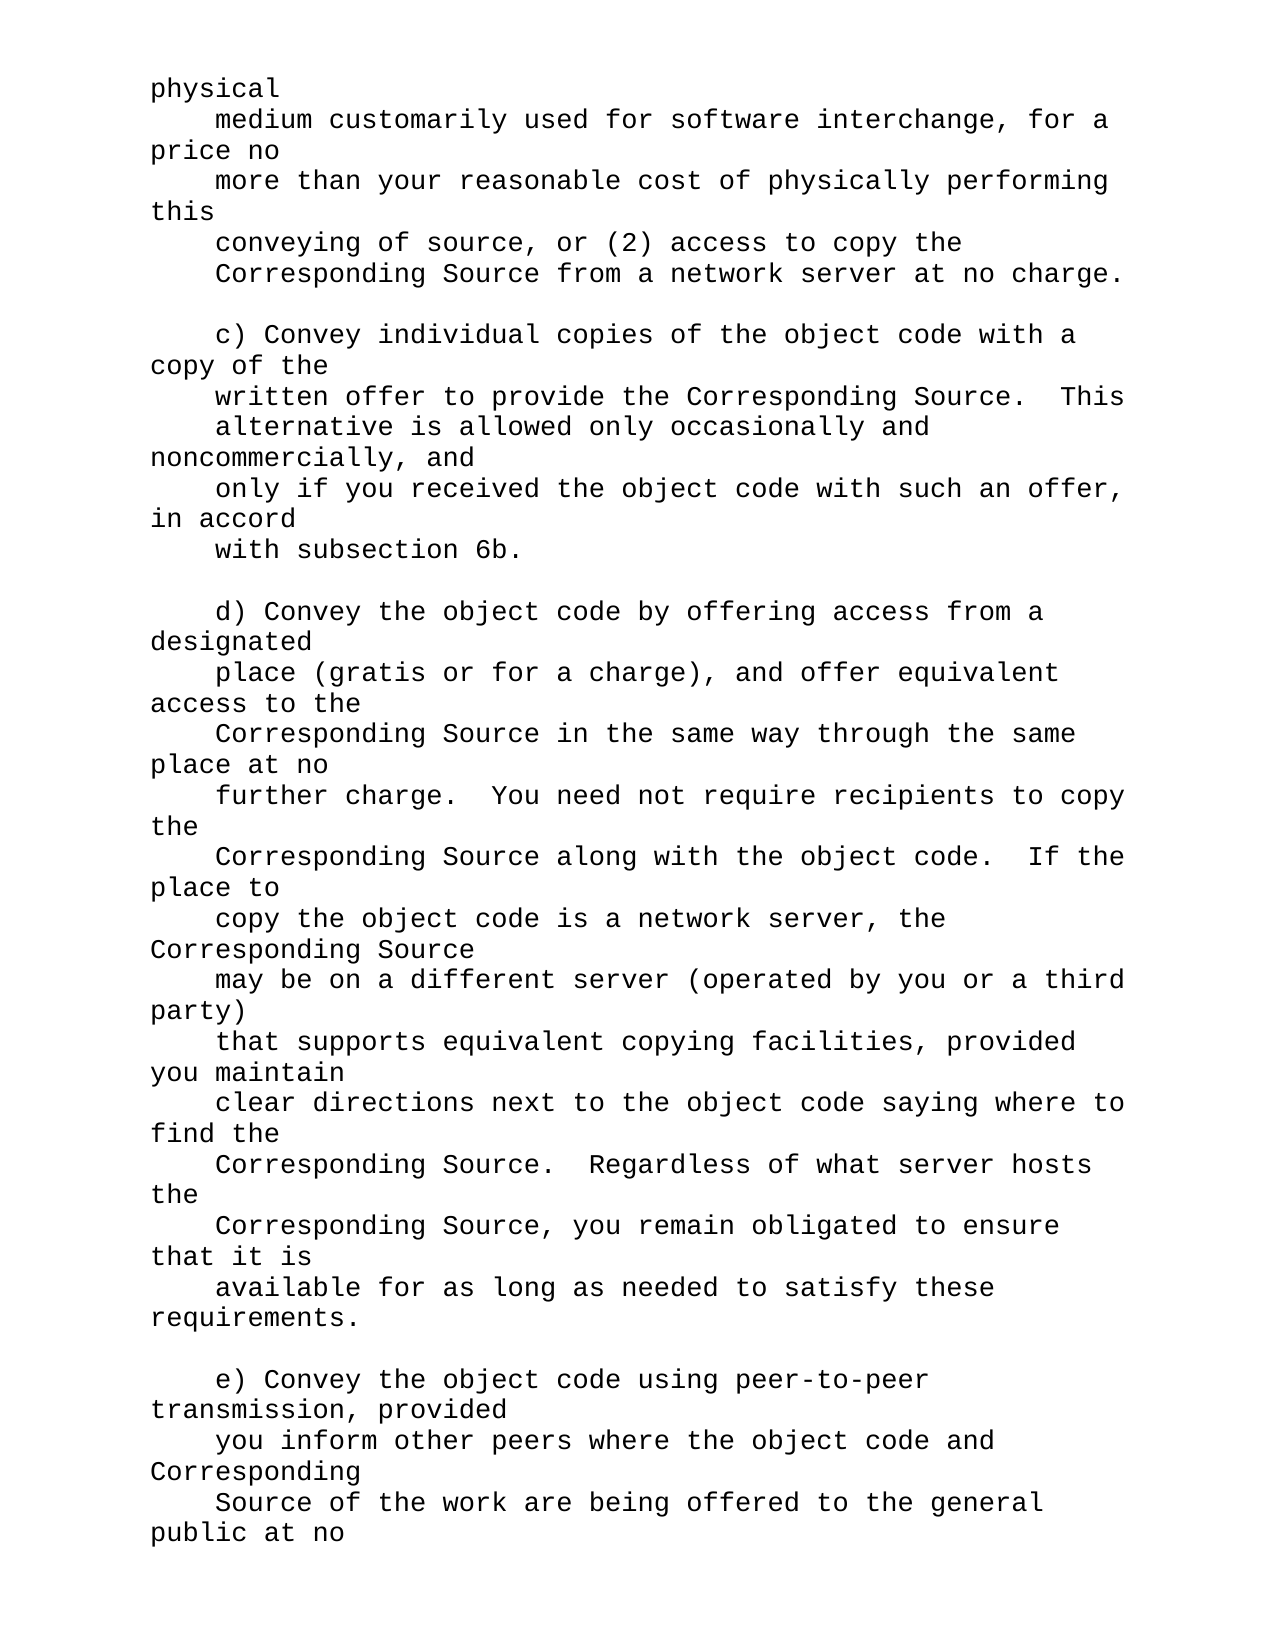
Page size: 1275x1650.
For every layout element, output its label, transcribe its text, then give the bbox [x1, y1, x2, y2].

text only if you received the object code with such an offer, in accord [150, 474, 1125, 536]
text may be on a different server (operated by you or a third party) [150, 966, 1125, 1028]
text Corresponding Source. Regardless of what server hosts the [150, 1151, 1125, 1212]
text d) Convey the object code by offering access from a designated [150, 597, 1125, 659]
text physical [150, 75, 1125, 106]
text you inform other peers where the object code and Corresponding [150, 1427, 1125, 1488]
text Corresponding Source in the same way through the same place at no [150, 720, 1125, 782]
text that supports equivalent copying facilities, provided you maintain [150, 1028, 1125, 1089]
text clear directions next to the object code saying where to find the [150, 1089, 1125, 1151]
text copy the object code is a network server, the Corresponding Source [150, 905, 1125, 966]
text further charge. You need not require recipients to copy the [150, 782, 1125, 843]
text conveying of source, or (2) access to copy the [150, 229, 1125, 259]
text with subsection 6b. [150, 536, 1125, 567]
text available for as long as needed to satisfy these requirements. [150, 1273, 1125, 1335]
text Corresponding Source from a network server at no charge. [150, 259, 1125, 290]
text more than your reasonable cost of physically performing this [150, 167, 1125, 229]
text Corresponding Source, you remain obligated to ensure that it is [150, 1212, 1125, 1273]
text written offer to provide the Corresponding Source. This [150, 382, 1125, 413]
text Corresponding Source along with the object code. If the place to [150, 843, 1125, 905]
text c) Convey individual copies of the object code with a copy of the [150, 321, 1125, 382]
text medium customarily used for software interchange, for a price no [150, 106, 1125, 167]
text e) Convey the object code using peer-to-peer transmission, provided [150, 1366, 1125, 1427]
text alternative is allowed only occasionally and noncommercially, and [150, 413, 1125, 474]
text Source of the work are being offered to the general public at no [150, 1488, 1125, 1550]
text place (gratis or for a charge), and offer equivalent access to the [150, 659, 1125, 720]
